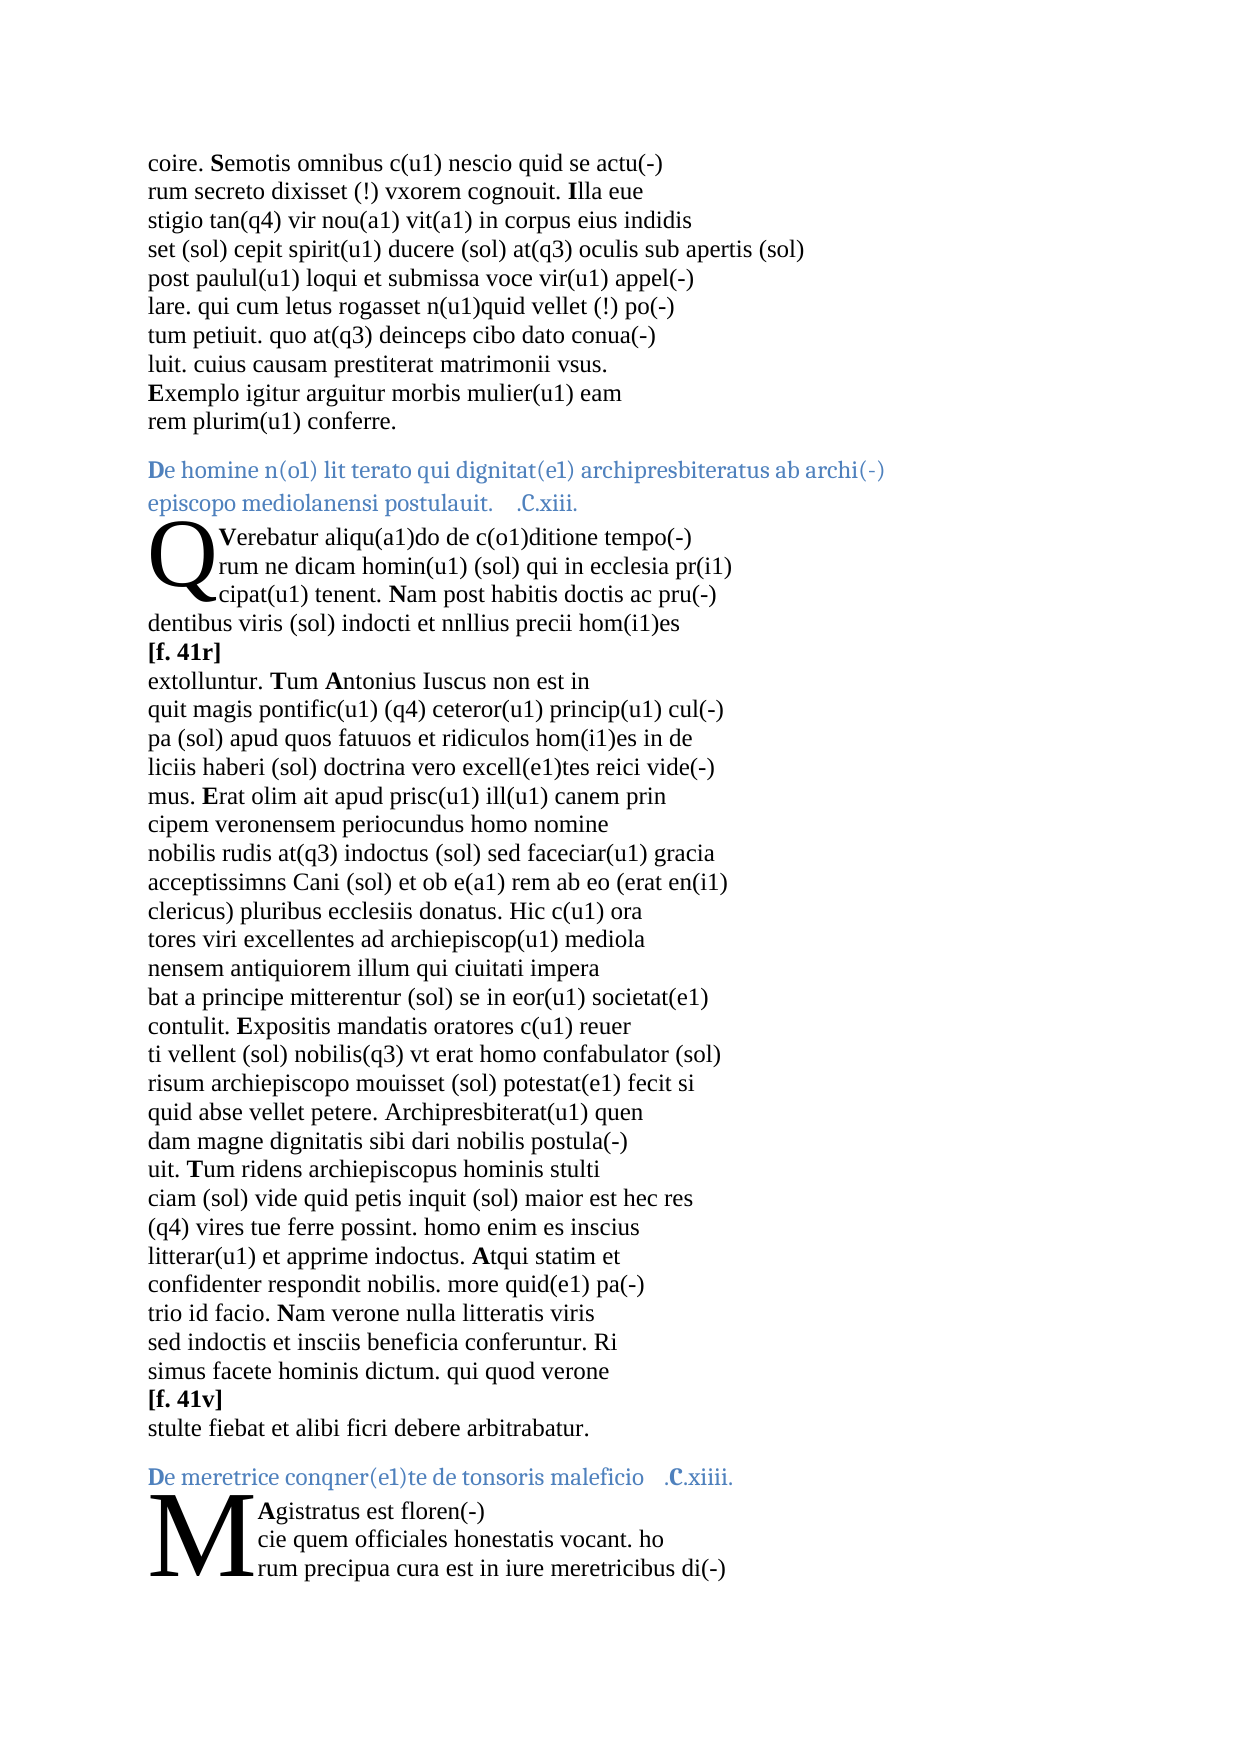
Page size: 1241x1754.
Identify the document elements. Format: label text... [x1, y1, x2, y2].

subtitle De meretrice conqner(e1)te de tonsoris maleficio .C.xiiii. [148, 1463, 1093, 1492]
subtitle De homine n(o1) lit terato qui dignitat(e1) archipresbiteratus ab archi(-) episcopo mediolanensi postulauit. .C.xiii. [148, 456, 1093, 518]
text REm simil(e1) in opido valentie quid(a1) accidis se contribuli suo interiocand(u1) recitauit. [f. 40v] Ait adolescentulam nuptam notario admodum iuueni (sol) que non multo post(q4) ad virum ierat (sol) graui morbo egrotare cepit (sol) adeo vt omnes mo ritur(a1) existimarent. n(a1) et medici sanitat(e1) despe(-) rauerant (sol) et mulier adolesc(e1)tula amissa loquela clausis oculis (sol) intercluso spiritu mortua videba tur. dolebat vir tam cito eripi vxor(e1) sibi (sol) qu(a1) ra ro cognouerat (sol) et eam vt equ(u1) erat summe ama bat. decreuit ergo cum vxore ante(q4) ea expiraret coire. Semotis omnibus c(u1) nescio quid se actu(-) rum secreto dixisset (!) vxorem cognouit. Illa eue stigio tan(q4) vir nou(a1) vit(a1) in corpus eius indidis set (sol) cepit spirit(u1) ducere (sol) at(q3) oculis sub apertis (sol) post paulul(u1) loqui et submissa voce vir(u1) appel(-) lare. qui cum letus rogasset n(u1)quid vellet (!) po(-) tum petiuit. quo at(q3) deinceps cibo dato conua(-) luit. cuius causam prestiterat matrimonii vsus. Exemplo igitur arguitur morbis mulier(u1) eam rem plurim(u1) conferre. [148, 148, 1093, 435]
text MAgistratus est floren(-) cie quem officiales honestatis vocant. ho rum precipua cura est in iure meretricibus di(-) [148, 1496, 1093, 1582]
text QVerebatur aliqu(a1)do de c(o1)ditione tempo(-) rum ne dicam homin(u1) (sol) qui in ecclesia pr(i1) cipat(u1) tenent. Nam post habitis doctis ac pru(-) dentibus viris (sol) indocti et nnllius precii hom(i1)es [f. 41r] extolluntur. Tum Antonius Iuscus non est in quit magis pontific(u1) (q4) ceteror(u1) princip(u1) cul(-) pa (sol) apud quos fatuuos et ridiculos hom(i1)es in de liciis haberi (sol) doctrina vero excell(e1)tes reici vide(-) mus. Erat olim ait apud prisc(u1) ill(u1) canem prin cipem veronensem periocundus homo nomine nobilis rudis at(q3) indoctus (sol) sed faceciar(u1) gracia acceptissimns Cani (sol) et ob e(a1) rem ab eo (erat en(i1) clericus) pluribus ecclesiis donatus. Hic c(u1) ora tores viri excellentes ad archiepiscop(u1) mediola nensem antiquiorem illum qui ciuitati impera bat a principe mitterentur (sol) se in eor(u1) societat(e1) contulit. Expositis mandatis oratores c(u1) reuer ti vellent (sol) nobilis(q3) vt erat homo confabulator (sol) risum archiepiscopo mouisset (sol) potestat(e1) fecit si quid abse vellet petere. Archipresbiterat(u1) quen dam magne dignitatis sibi dari nobilis postula(-) uit. Tum ridens archiepiscopus hominis stulti ciam (sol) vide quid petis inquit (sol) maior est hec res (q4) vires tue ferre possint. homo enim es inscius litterar(u1) et apprime indoctus. Atqui statim et confidenter respondit nobilis. more quid(e1) pa(-) trio id facio. Nam verone nulla litteratis viris sed indoctis et insciis beneficia conferuntur. Ri simus facete hominis dictum. qui quod verone [f. 41v] stulte fiebat et alibi ficri debere arbitrabatur. [148, 522, 1093, 1442]
